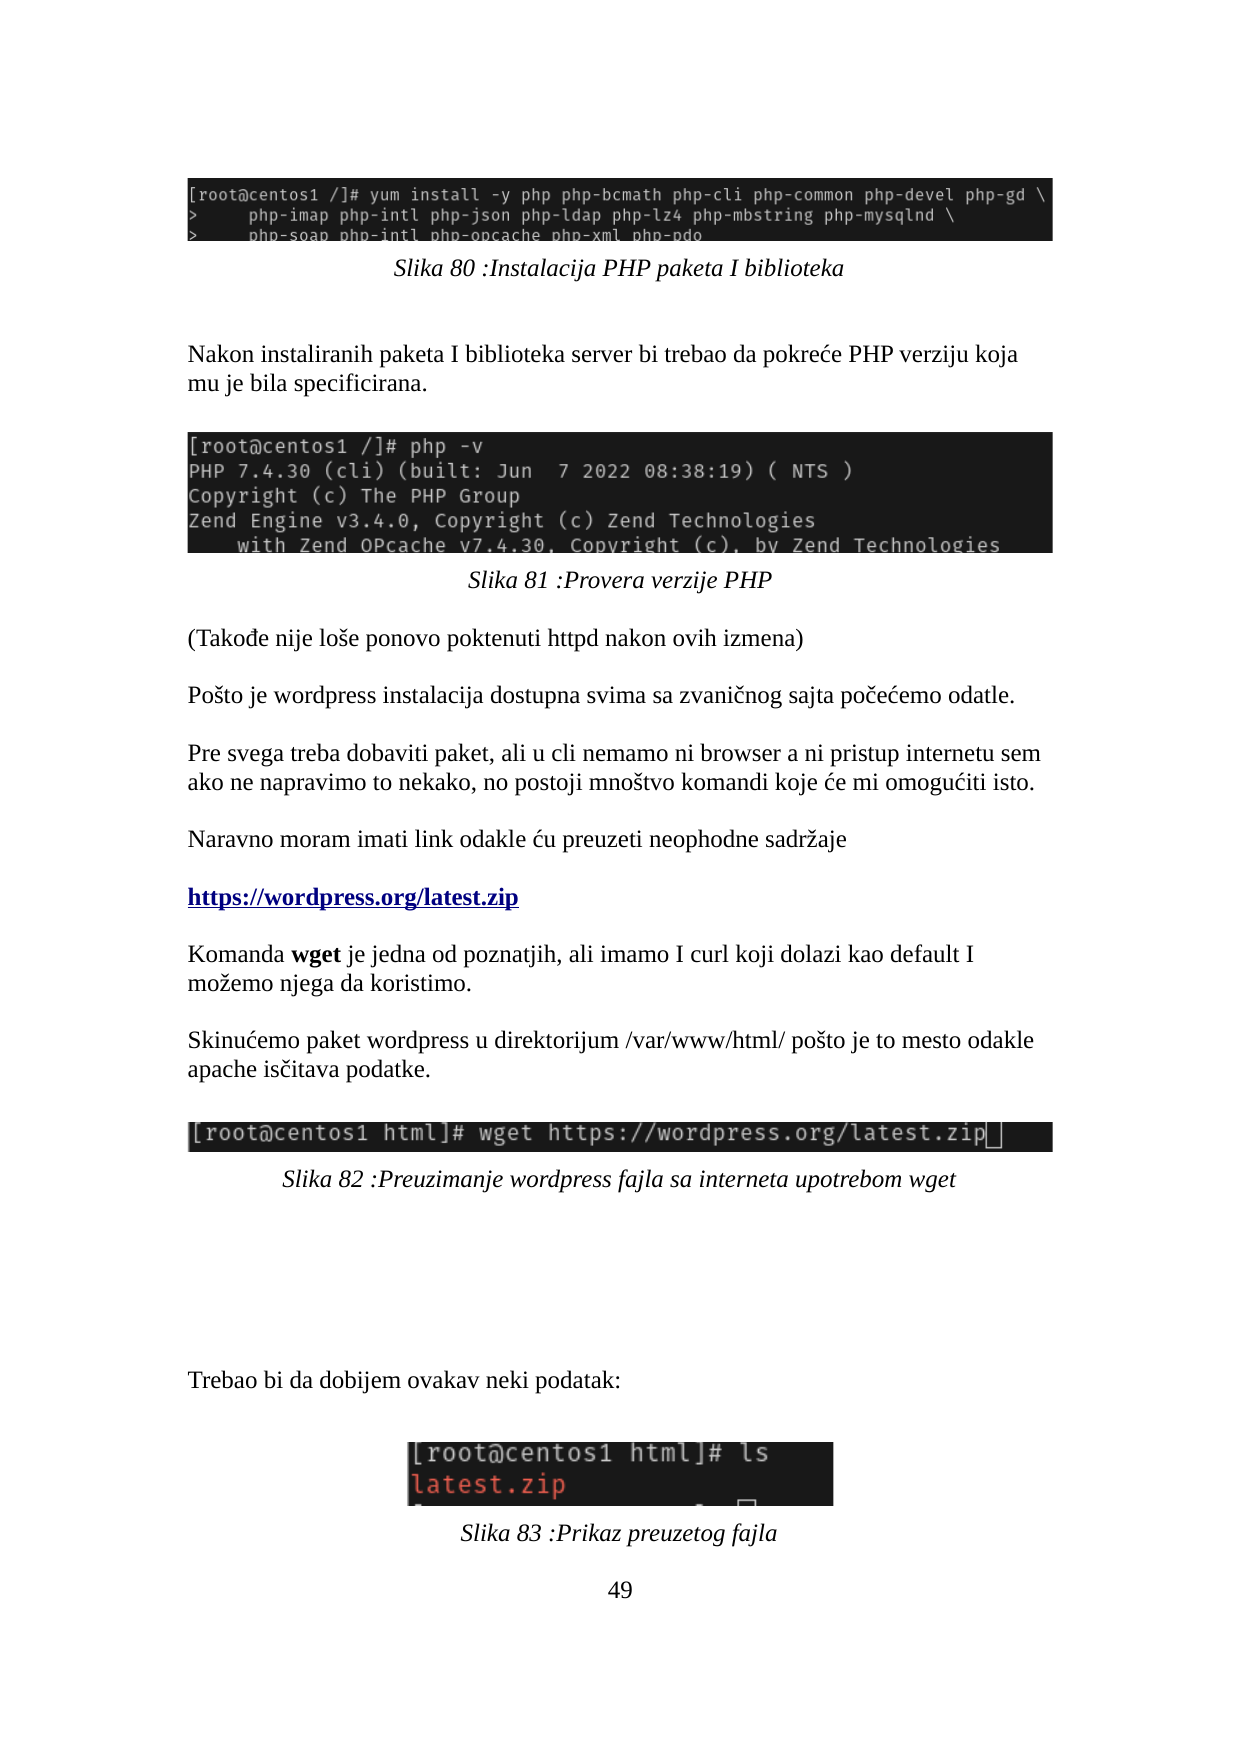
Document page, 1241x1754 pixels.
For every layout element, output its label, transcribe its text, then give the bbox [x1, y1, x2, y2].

text Skinućemo paket wordpress u direktorijum /var/www/html/ pošto je to mesto odakle apache isčitava podatke. [187, 1026, 1053, 1083]
text Pošto je wordpress instalacija dostupna svima sa zvaničnog sajta počećemo odatle. [187, 681, 1053, 709]
text Trebao bi da dobijem ovakav neki podatak: [187, 1365, 1053, 1422]
picture [187, 432, 1053, 553]
text Slika 82 :Preuzimanje wordpress fajla sa interneta upotrebom wget [127, 1123, 1113, 1192]
text Slika 80 :Instalacija PHP paketa I biblioteka [118, 178, 1122, 282]
picture [406, 1442, 834, 1506]
picture [187, 1122, 1053, 1152]
text Nakon instaliranih paketa I biblioteka server bi trebao da pokreće PHP verziju koja mu je bila specificirana. [187, 339, 1053, 397]
text Slika 81 :Provera verzije PHP [124, 433, 1116, 594]
text Komanda wget je jedna od poznatjih, ali imamo I curl koji dolazi kao default I možemo njega da koristimo. [187, 939, 1053, 997]
text (Takođe nije loše ponovo poktenuti httpd nakon ovih izmena) [187, 623, 1053, 652]
text Slika 83 :Prikaz preuzetog fajla [407, 1506, 833, 1547]
picture [187, 178, 1053, 241]
text https://wordpress.org/latest.zip [187, 882, 1053, 911]
text Pre svega treba dobaviti paket, ali u cli nemamo ni browser a ni pristup internetu sem ako ne napravimo to nekako, no postoji mnoštvo komandi koje će mi omogućiti isto. [187, 738, 1053, 796]
text Naravno moram imati link odakle ću preuzeti neophodne sadržaje [187, 824, 1053, 853]
